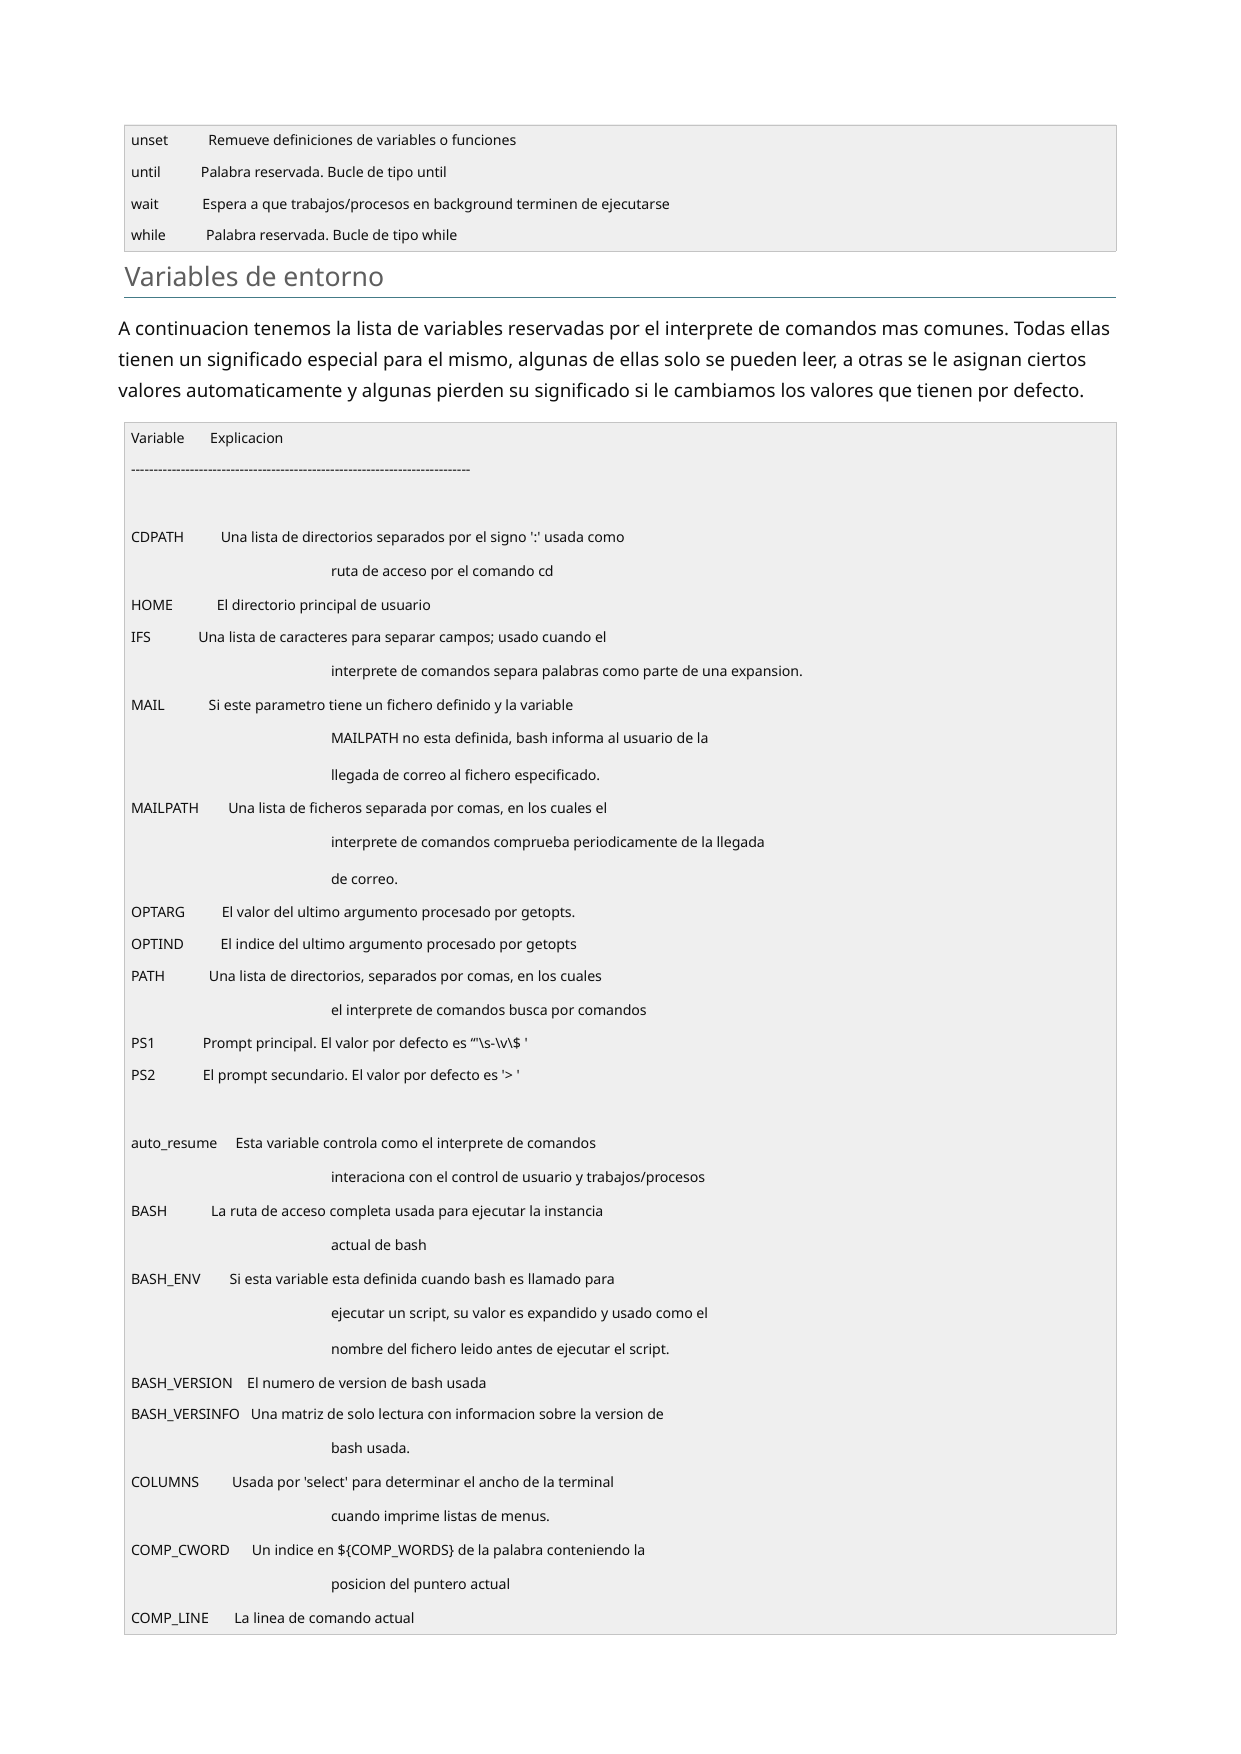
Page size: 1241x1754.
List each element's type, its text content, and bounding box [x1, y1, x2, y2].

text while Palabra reservada. Bucle de tipo while [125, 219, 1116, 251]
text PS2 El prompt secundario. El valor por defecto es '> ' [125, 1059, 1116, 1085]
text COMP_LINE La linea de comando actual [125, 1602, 1116, 1634]
text MAILPATH Una lista de ficheros separada por comas, en los cuales el [125, 792, 1116, 818]
text interprete de comandos comprueba periodicamente de la llegada [125, 824, 1116, 854]
text llegada de correo al fichero especificado. [125, 756, 1116, 786]
text interaciona con el control de usuario y trabajos/procesos [125, 1159, 1116, 1189]
text bash usada. [125, 1430, 1116, 1460]
text ruta de acceso por el comando cd [125, 553, 1116, 583]
text CDPATH Una lista de directorios separados por el signo ':' usada como [125, 521, 1116, 547]
text COLUMNS Usada por 'select' para determinar el ancho de la terminal [125, 1466, 1116, 1492]
text cuando imprime listas de menus. [125, 1498, 1116, 1528]
text BASH_VERSION El numero de version de bash usada [125, 1367, 1116, 1392]
text COMP_CWORD Un indice en ${COMP_WORDS} de la palabra conteniendo la [125, 1534, 1116, 1559]
text IFS Una lista de caracteres para separar campos; usado cuando el [125, 621, 1116, 646]
text PATH Una lista de directorios, separados por comas, en los cuales [125, 960, 1116, 985]
text PS1 Prompt principal. El valor por defecto es “'\s-\v\$ ' [125, 1028, 1116, 1053]
text el interprete de comandos busca por comandos [125, 991, 1116, 1021]
text unset Remueve definiciones de variables o funciones [125, 126, 1116, 150]
text actual de bash [125, 1227, 1116, 1257]
text --------------------------------------------------------------------------- [125, 453, 1116, 479]
text MAIL Si este parametro tiene un fichero definido y la variable [125, 688, 1116, 714]
text wait Espera a que trabajos/procesos en background terminen de ejecutarse [125, 188, 1116, 213]
text OPTIND El indice del ultimo argumento procesado por getopts [125, 928, 1116, 954]
text Variable Explicacion [125, 423, 1116, 447]
text A continuacion tenemos la lista de variables reservadas por el interprete de comandos mas comunes. Todas ellas tienen un significado especial para el mismo, algunas de ellas solo se pueden leer, a otras se le asignan ciertos valores automaticamente y algunas pierden su significado si le cambiamos los valores que tienen por defecto. [118, 309, 1122, 403]
text MAILPATH no esta definida, bash informa al usuario de la [125, 720, 1116, 750]
text OPTARG El valor del ultimo argumento procesado por getopts. [125, 896, 1116, 922]
text posicion del puntero actual [125, 1566, 1116, 1596]
text interprete de comandos separa palabras como parte de una expansion. [125, 652, 1116, 682]
subtitle Variables de entorno [124, 258, 1116, 297]
text BASH_VERSINFO Una matriz de solo lectura con informacion sobre la version de [125, 1398, 1116, 1424]
text ejecutar un script, su valor es expandido y usado como el [125, 1294, 1116, 1324]
text until Palabra reservada. Bucle de tipo until [125, 156, 1116, 182]
text auto_resume Esta variable controla como el interprete de comandos [125, 1127, 1116, 1153]
text BASH_ENV Si esta variable esta definida cuando bash es llamado para [125, 1263, 1116, 1288]
text de correo. [125, 860, 1116, 890]
text BASH La ruta de acceso completa usada para ejecutar la instancia [125, 1195, 1116, 1220]
text HOME El directorio principal de usuario [125, 589, 1116, 614]
text nombre del fichero leido antes de ejecutar el script. [125, 1331, 1116, 1361]
